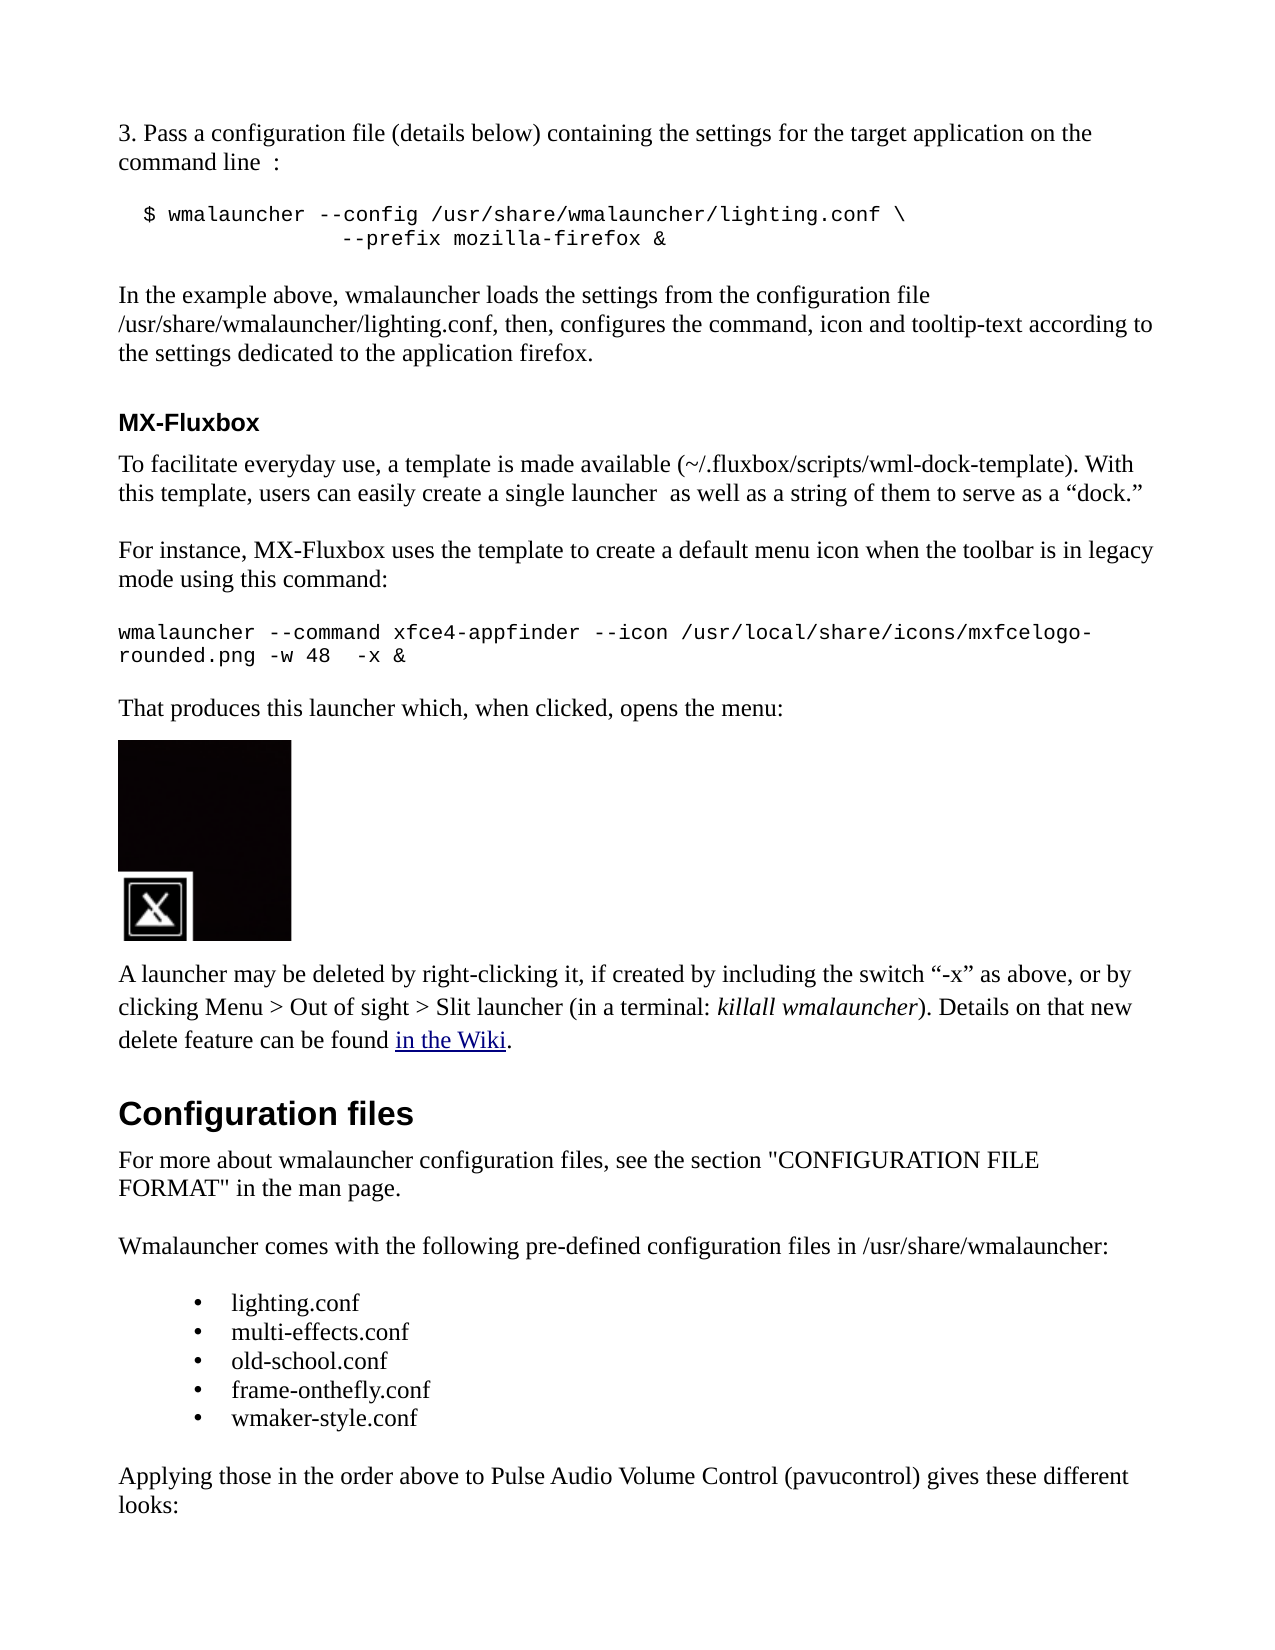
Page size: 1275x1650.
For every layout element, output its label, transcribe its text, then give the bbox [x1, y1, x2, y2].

picture [118, 740, 292, 941]
text Applying those in the order above to Pulse Audio Volume Control (pavucontrol) gives these different looks: [118, 1461, 1157, 1518]
text wmalauncher --command xfce4-appfinder --icon /usr/local/share/icons/mxfcelogo-rounded.png -w 48 -x & [118, 622, 1157, 669]
text Wmalauncher comes with the following pre-defined configuration files in /usr/share/wmalauncher: [118, 1231, 1157, 1260]
text $ wmalauncher --config /usr/share/wmalauncher/lighting.conf \ [118, 204, 1157, 228]
list old-school.conf [194, 1346, 1157, 1375]
list frame-onthefly.conf [194, 1375, 1157, 1403]
list multi-effects.conf [194, 1317, 1157, 1346]
text In the example above, wmalauncher loads the settings from the configuration file /usr/share/wmalauncher/lighting.conf, then, configures the command, icon and tooltip-text according to the settings dedicated to the application firefox. [118, 280, 1157, 367]
list wmaker-style.conf [194, 1403, 1157, 1432]
text That produces this launcher which, when clicked, opens the menu: [118, 693, 1157, 721]
text 3. Pass a configuration file (details below) containing the settings for the target application on the command line : [118, 118, 1157, 176]
text A launcher may be deleted by right-clicking it, if created by including the switch “-x” as above, or by clicking Menu > Out of sight > Slit launcher (in a terminal: killall wmalauncher). Details on that new delete feature can be found in the Wiki. [118, 959, 1157, 1054]
text --prefix mozilla-firefox & [118, 228, 1157, 252]
text To facilitate everyday use, a template is made available (~/.fluxbox/scripts/wml-dock-template). With this template, users can easily create a single launcher as well as a string of them to serve as a “dock.” [118, 449, 1157, 507]
subtitle Configuration files [118, 1093, 1157, 1132]
subtitle MX-Fluxbox [118, 408, 1157, 437]
text For more about wmalauncher configuration files, see the section "CONFIGURATION FILE FORMAT" in the man page. [118, 1145, 1157, 1202]
list lighting.conf [194, 1288, 1157, 1317]
text For instance, MX-Fluxbox uses the template to create a default menu icon when the toolbar is in legacy mode using this command: [118, 535, 1157, 593]
